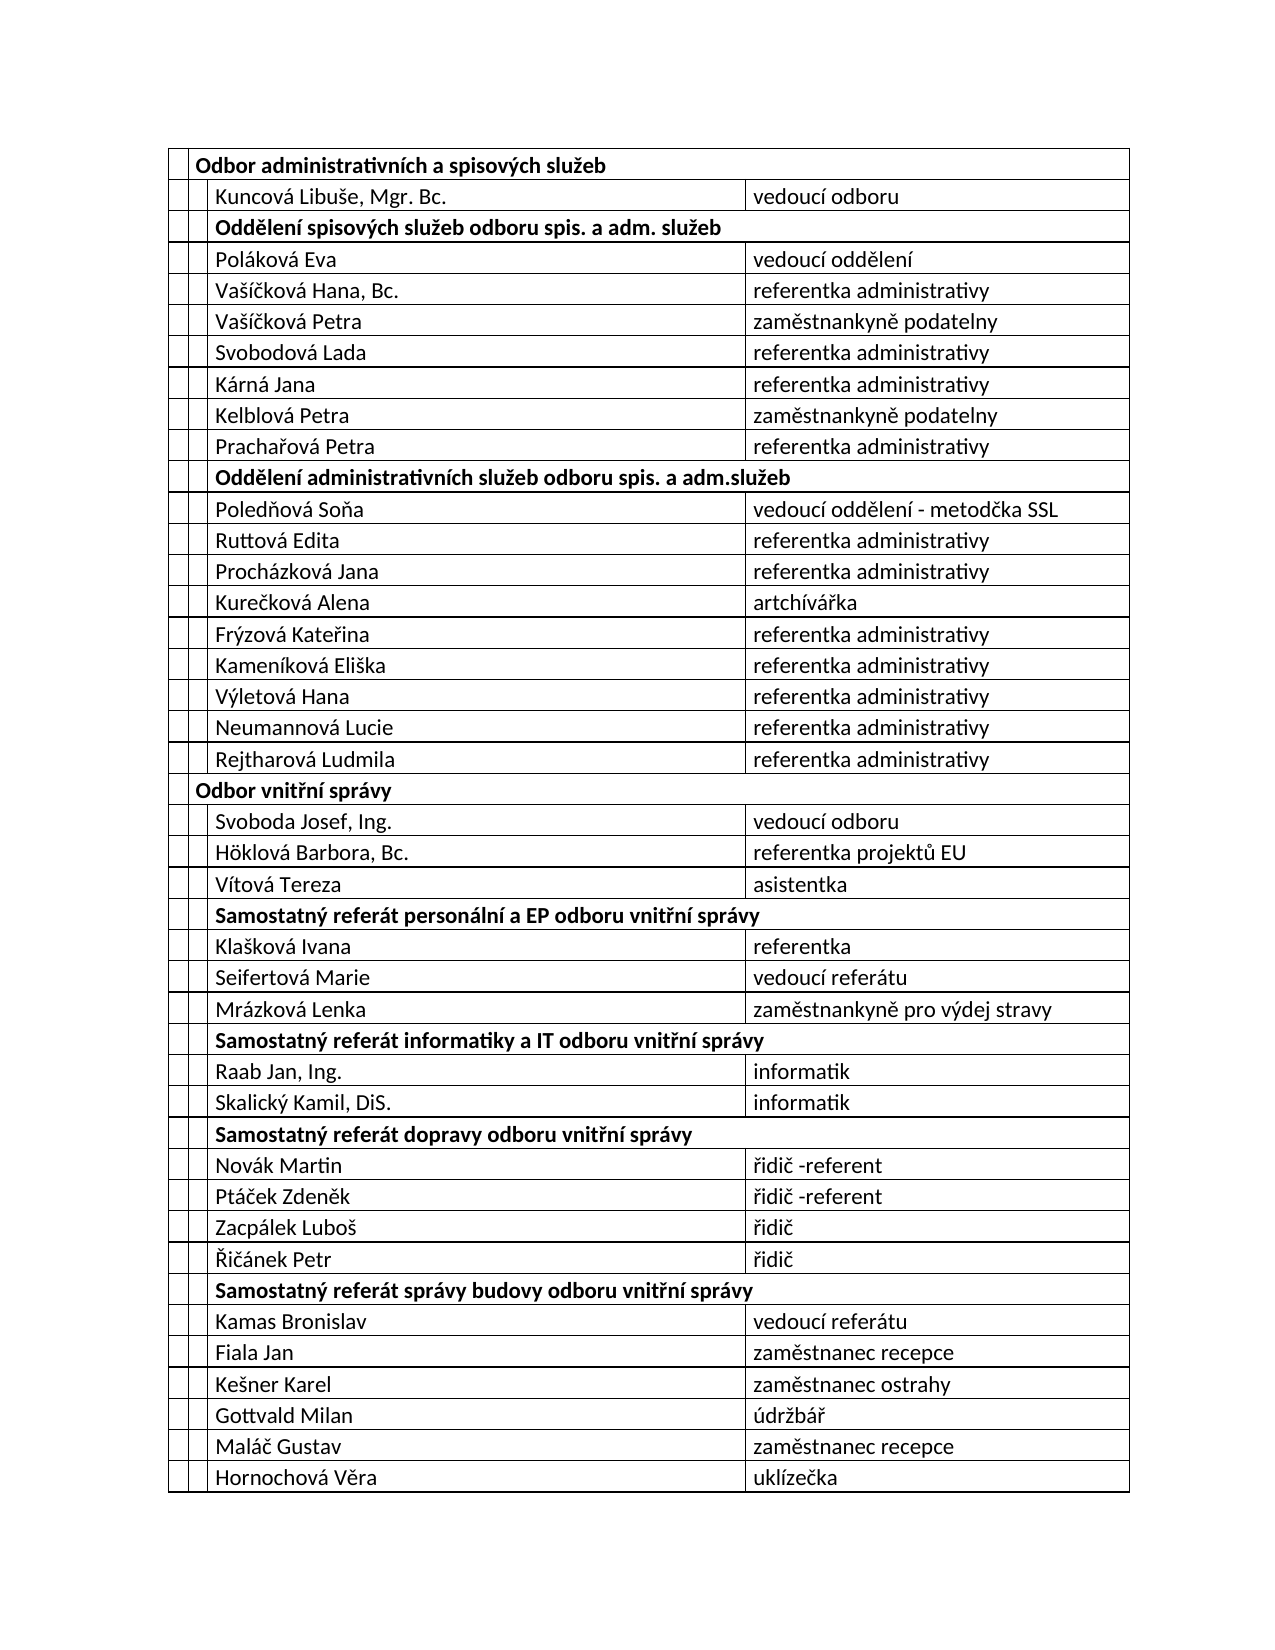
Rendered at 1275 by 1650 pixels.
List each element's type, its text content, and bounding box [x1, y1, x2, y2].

table_cell vedoucí oddělení [746, 243, 1129, 273]
table_cell Kameníková Eliška [208, 649, 745, 679]
table_cell [189, 1211, 207, 1241]
table_cell [169, 868, 188, 898]
table_cell Vašíčková Petra [208, 305, 745, 335]
table_cell referentka administrativy [746, 274, 1129, 304]
table_cell [189, 836, 207, 866]
table_cell Kamas Bronislav [208, 1305, 745, 1335]
table_cell Samostatný referát dopravy odboru vnitřní správy [208, 1118, 1129, 1148]
table_cell [189, 1118, 207, 1148]
table_cell [169, 930, 188, 960]
table_cell [169, 524, 188, 554]
table_cell [169, 1430, 188, 1460]
table_cell řidič [746, 1243, 1129, 1273]
table_cell [189, 399, 207, 429]
table_cell [189, 1180, 207, 1210]
table_cell Oddělení administrativních služeb odboru spis. a adm.služeb [208, 461, 1129, 491]
table_cell Hornochová Věra [208, 1461, 745, 1491]
table_cell referentka administrativy [746, 743, 1129, 773]
table_cell Odbor vnitřní správy [189, 774, 1129, 804]
table_cell Vítová Tereza [208, 868, 745, 898]
table_cell referentka administrativy [746, 649, 1129, 679]
table_cell Ruttová Edita [208, 524, 745, 554]
table_cell [169, 243, 188, 273]
table_cell [169, 1211, 188, 1241]
table_cell zaměstnankyně podatelny [746, 399, 1129, 429]
table_cell Kurečková Alena [208, 586, 745, 616]
table_cell [189, 1336, 207, 1366]
table_cell Skalický Kamil, DiS. [208, 1086, 745, 1116]
table_cell Fiala Jan [208, 1336, 745, 1366]
table_cell [189, 305, 207, 335]
table_cell informatik [746, 1086, 1129, 1116]
table_cell [169, 1149, 188, 1179]
table_cell [169, 1243, 188, 1273]
table_cell zaměstnanec recepce [746, 1430, 1129, 1460]
table_cell [169, 805, 188, 835]
table_cell [169, 1399, 188, 1429]
table_cell referentka administrativy [746, 368, 1129, 398]
table_cell [189, 711, 207, 741]
table_cell [169, 274, 188, 304]
table_cell referentka administrativy [746, 711, 1129, 741]
table_cell [169, 743, 188, 773]
table_cell [169, 836, 188, 866]
table_cell zaměstnankyně pro výdej stravy [746, 993, 1129, 1023]
table_cell informatik [746, 1055, 1129, 1085]
table_cell [169, 586, 188, 616]
table_cell [189, 1243, 207, 1273]
table_cell referentka administrativy [746, 524, 1129, 554]
table_cell [189, 1305, 207, 1335]
table_cell [169, 899, 188, 929]
table_cell Kelblová Petra [208, 399, 745, 429]
table_cell referentka administrativy [746, 680, 1129, 710]
table_cell Oddělení spisových služeb odboru spis. a adm. služeb [208, 211, 1129, 241]
table_cell [169, 1180, 188, 1210]
table_cell Gottvald Milan [208, 1399, 745, 1429]
table_cell Vašíčková Hana, Bc. [208, 274, 745, 304]
table_cell Zacpálek Luboš [208, 1211, 745, 1241]
table_cell [189, 868, 207, 898]
table_cell Maláč Gustav [208, 1430, 745, 1460]
table_cell [189, 243, 207, 273]
table_cell [189, 649, 207, 679]
table_cell [189, 586, 207, 616]
table_cell [189, 993, 207, 1023]
table_cell Novák Martin [208, 1149, 745, 1179]
table_cell [169, 618, 188, 648]
table_cell [189, 680, 207, 710]
table_cell [169, 711, 188, 741]
table_cell vedoucí odboru [746, 805, 1129, 835]
table_cell [169, 305, 188, 335]
table_cell [169, 1305, 188, 1335]
table_cell Odbor administrativních a spisových služeb [189, 149, 1129, 179]
table_cell uklízečka [746, 1461, 1129, 1491]
table_cell Neumannová Lucie [208, 711, 745, 741]
table_cell zaměstnankyně podatelny [746, 305, 1129, 335]
table_cell Svobodová Lada [208, 336, 745, 366]
table_cell Výletová Hana [208, 680, 745, 710]
table_cell [169, 993, 188, 1023]
table_cell řidič [746, 1211, 1129, 1241]
table_cell [189, 1399, 207, 1429]
table_cell [169, 211, 188, 241]
table_cell [189, 430, 207, 460]
table_cell [189, 1149, 207, 1179]
table_cell [189, 274, 207, 304]
table_cell [169, 180, 188, 210]
table_cell Řičánek Petr [208, 1243, 745, 1273]
table_cell vedoucí oddělení - metodčka SSL [746, 493, 1129, 523]
table_cell Seifertová Marie [208, 961, 745, 991]
table_cell referentka administrativy [746, 430, 1129, 460]
table_cell Kuncová Libuše, Mgr. Bc. [208, 180, 745, 210]
table_cell [169, 399, 188, 429]
table_cell řidič -referent [746, 1149, 1129, 1179]
table_cell [169, 430, 188, 460]
table_cell [169, 1461, 188, 1491]
table_cell [189, 555, 207, 585]
table_cell [189, 180, 207, 210]
table_cell Kešner Karel [208, 1368, 745, 1398]
table_cell Svoboda Josef, Ing. [208, 805, 745, 835]
table_cell [169, 1055, 188, 1085]
table_cell [169, 1086, 188, 1116]
table_cell Samostatný referát informatiky a IT odboru vnitřní správy [208, 1024, 1129, 1054]
table_cell [189, 1461, 207, 1491]
table_cell Procházková Jana [208, 555, 745, 585]
table_cell [189, 524, 207, 554]
table_cell Poláková Eva [208, 243, 745, 273]
table_cell [189, 899, 207, 929]
table_cell asistentka [746, 868, 1129, 898]
table_cell [169, 461, 188, 491]
table_cell Frýzová Kateřina [208, 618, 745, 648]
table_cell [169, 1118, 188, 1148]
table_cell řidič -referent [746, 1180, 1129, 1210]
table_cell Mrázková Lenka [208, 993, 745, 1023]
table_cell Ptáček Zdeněk [208, 1180, 745, 1210]
table_cell Poledňová Soňa [208, 493, 745, 523]
table_cell [169, 555, 188, 585]
table_cell Kárná Jana [208, 368, 745, 398]
table_cell Rejtharová Ludmila [208, 743, 745, 773]
table_cell [189, 961, 207, 991]
table_cell [189, 1274, 207, 1304]
table_cell zaměstnanec recepce [746, 1336, 1129, 1366]
table_cell [169, 774, 188, 804]
table_cell [189, 336, 207, 366]
table_cell [169, 336, 188, 366]
table_cell referentka [746, 930, 1129, 960]
table_cell [189, 1024, 207, 1054]
table_cell [189, 743, 207, 773]
table_cell [189, 1055, 207, 1085]
table_cell [169, 368, 188, 398]
table_cell [189, 618, 207, 648]
table_cell [169, 649, 188, 679]
table_cell referentka administrativy [746, 555, 1129, 585]
table_cell [169, 149, 188, 179]
table_cell [189, 805, 207, 835]
table_cell [169, 1274, 188, 1304]
table_cell Prachařová Petra [208, 430, 745, 460]
table_cell vedoucí referátu [746, 961, 1129, 991]
table_cell artchívářka [746, 586, 1129, 616]
table_cell vedoucí referátu [746, 1305, 1129, 1335]
table_cell [189, 368, 207, 398]
table_cell [169, 1024, 188, 1054]
table_cell [189, 1368, 207, 1398]
table_cell [169, 493, 188, 523]
table_cell [189, 1430, 207, 1460]
table_cell [169, 1336, 188, 1366]
table_cell Klašková Ivana [208, 930, 745, 960]
table_cell referentka administrativy [746, 618, 1129, 648]
table_cell [189, 211, 207, 241]
table_cell Samostatný referát personální a EP odboru vnitřní správy [208, 899, 1129, 929]
table_cell Samostatný referát správy budovy odboru vnitřní správy [208, 1274, 1129, 1304]
table_cell vedoucí odboru [746, 180, 1129, 210]
table_cell [189, 1086, 207, 1116]
table_cell zaměstnanec ostrahy [746, 1368, 1129, 1398]
table_cell Raab Jan, Ing. [208, 1055, 745, 1085]
table_cell [189, 930, 207, 960]
table_cell [189, 493, 207, 523]
table_cell referentka administrativy [746, 336, 1129, 366]
table_cell [169, 1368, 188, 1398]
table_cell [169, 961, 188, 991]
table_cell Höklová Barbora, Bc. [208, 836, 745, 866]
table_cell [189, 461, 207, 491]
table_cell [169, 680, 188, 710]
table_cell referentka projektů EU [746, 836, 1129, 866]
table_cell údržbář [746, 1399, 1129, 1429]
